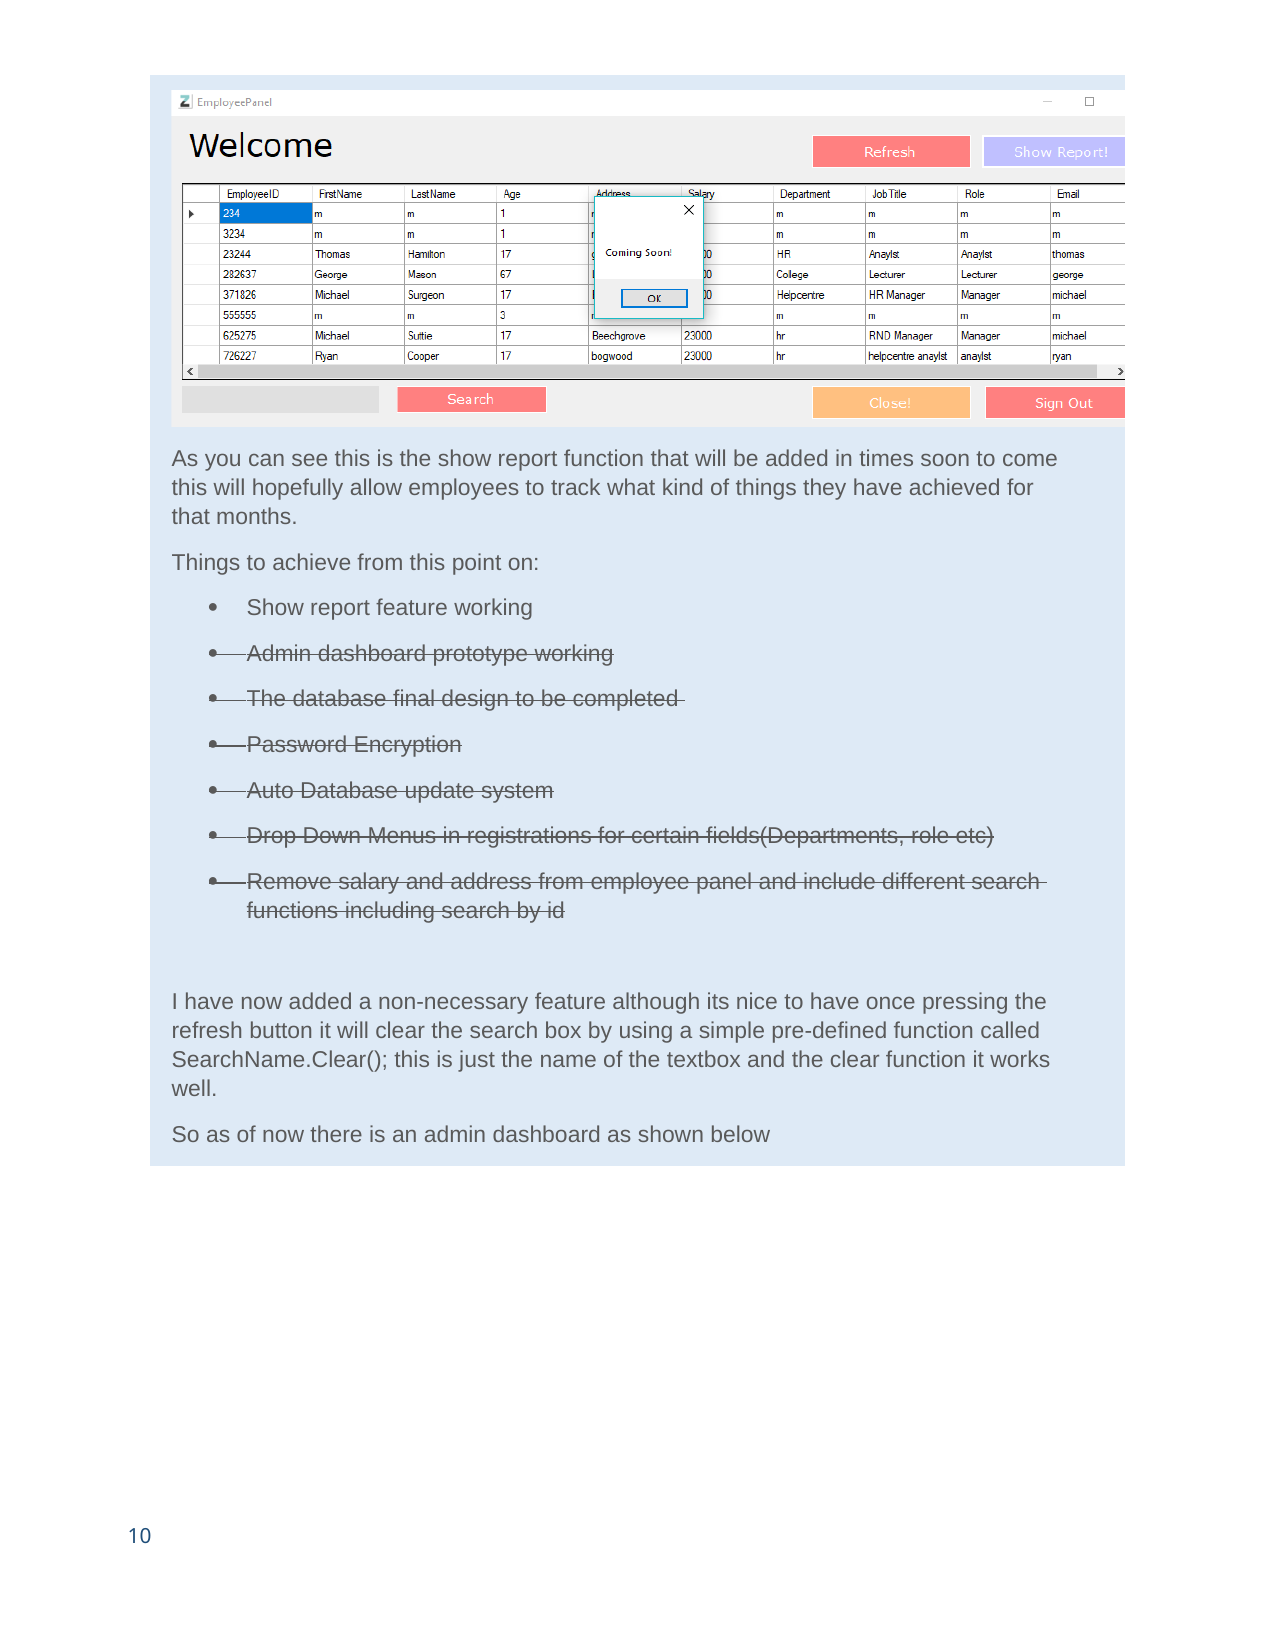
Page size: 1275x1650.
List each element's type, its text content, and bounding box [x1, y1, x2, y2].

table_header As you can see this is the show report function that will be added in times soon to come this will hopefully allow employees to track what kind of things they have achieved for that months. Things to achieve from this point on: Show report feature working Admin dashboard prototype working The database final design to be completed Password Encryption Auto Database update system Drop Down Menus in registrations for certain fields(Departments, role etc) Remove salary and address from employee panel and include different search functions including search by id I have now added a non-necessary feature although its nice to have once pressing the refresh button it will clear the search box by using a simple pre-defined function called SearchName.Clear(); this is just the name of the textbox and the clear function it works well. So as of now there is an admin dashboard as shown below [171, 427, 1125, 1166]
table_header [150, 75, 171, 1166]
